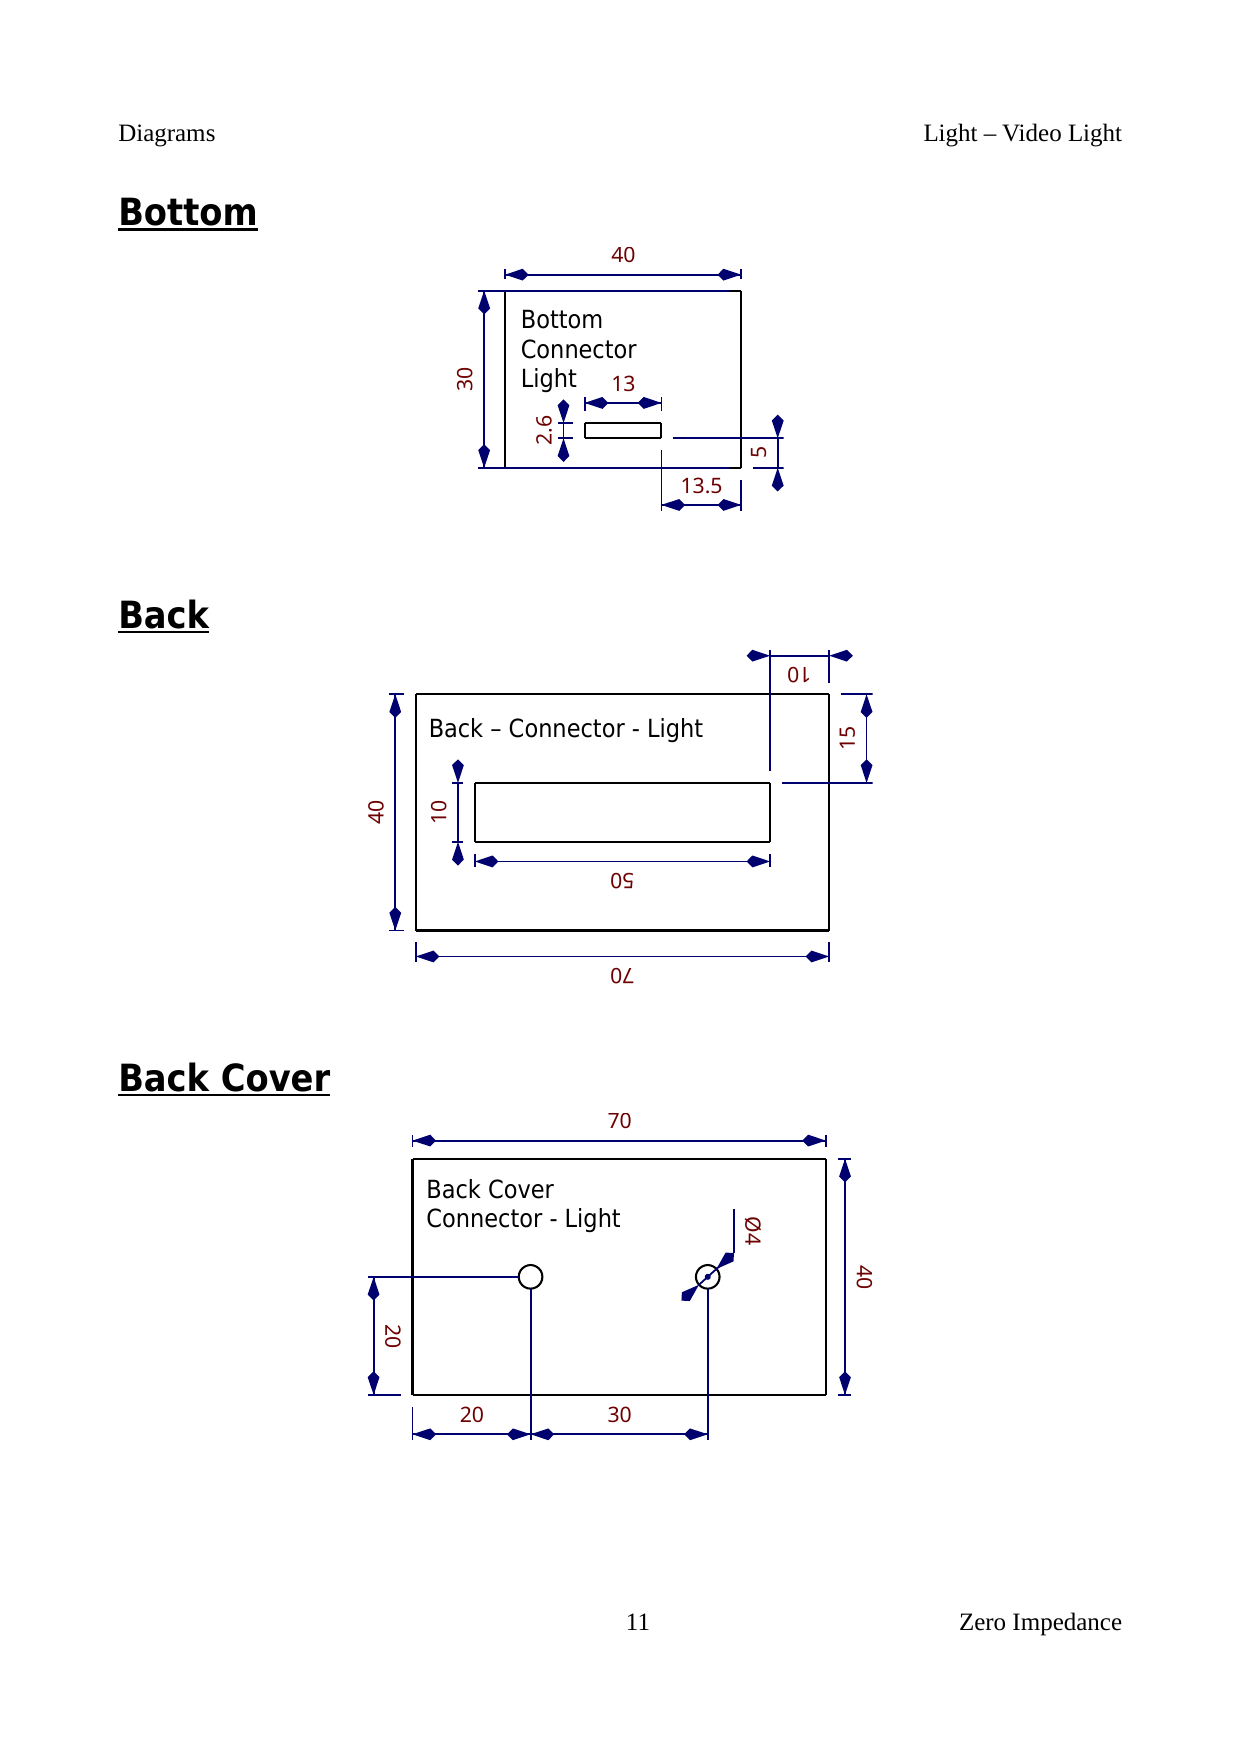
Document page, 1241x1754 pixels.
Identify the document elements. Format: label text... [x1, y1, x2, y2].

subtitle Bottom [118, 191, 1122, 234]
subtitle Back Cover [118, 1057, 1122, 1101]
subtitle Back [118, 594, 1122, 637]
